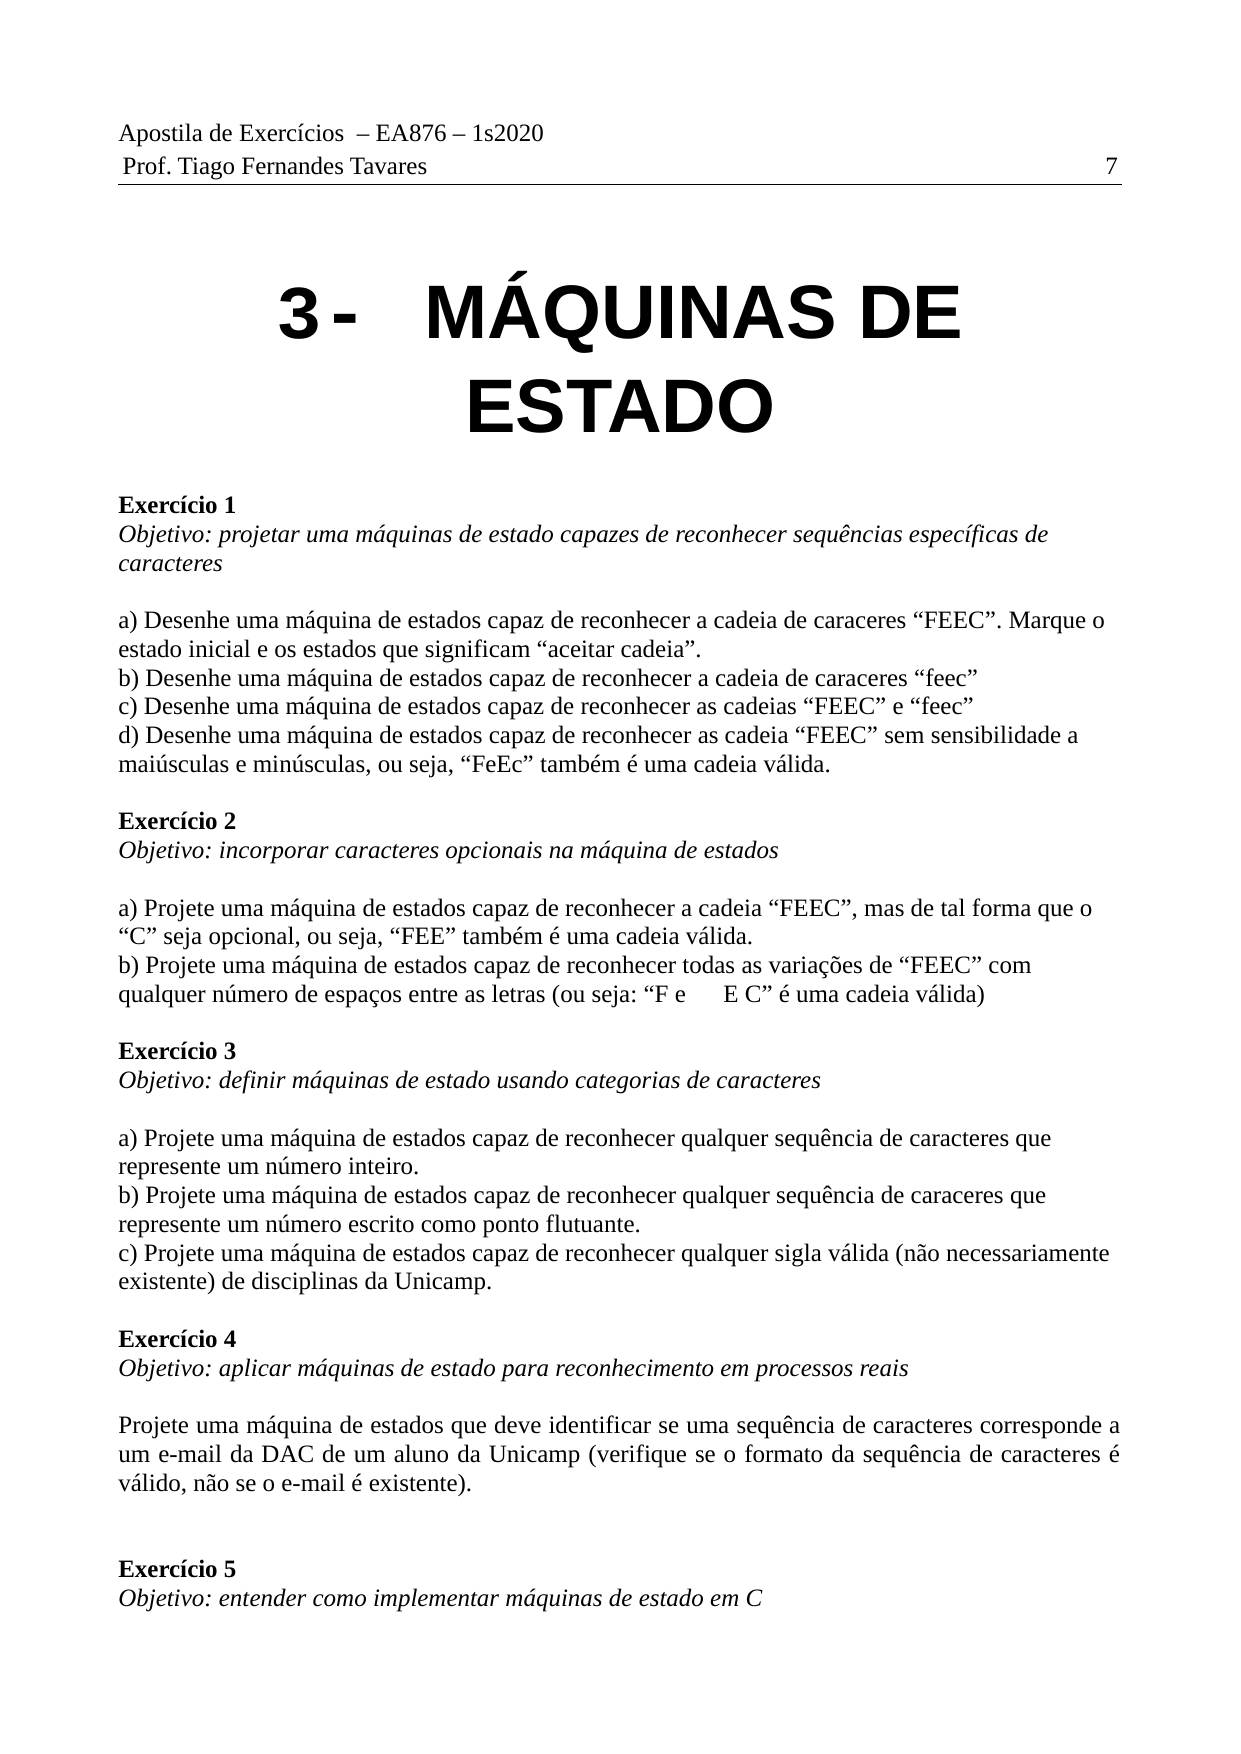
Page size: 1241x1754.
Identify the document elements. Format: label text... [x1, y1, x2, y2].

text a) Desenhe uma máquina de estados capaz de reconhecer a cadeia de caraceres “FEEC”. Marque o estado inicial e os estados que significam “aceitar cadeia”. [118, 605, 1122, 663]
text b) Projete uma máquina de estados capaz de reconhecer qualquer sequência de caraceres que represente um número escrito como ponto flutuante. [118, 1180, 1122, 1238]
text Objetivo: definir máquinas de estado usando categorias de caracteres [118, 1065, 1122, 1094]
text Exercício 2 [118, 806, 1122, 835]
text c) Desenhe uma máquina de estados capaz de reconhecer as cadeias “FEEC” e “feec” [118, 691, 1122, 720]
text Objetivo: projetar uma máquinas de estado capazes de reconhecer sequências específicas de caracteres [118, 519, 1122, 576]
text c) Projete uma máquina de estados capaz de reconhecer qualquer sigla válida (não necessariamente existente) de disciplinas da Unicamp. [118, 1238, 1122, 1295]
text b) Projete uma máquina de estados capaz de reconhecer todas as variações de “FEEC” com qualquer número de espaços entre as letras (ou seja: “F e E C” é uma cadeia válida) [118, 950, 1122, 1008]
text d) Desenhe uma máquina de estados capaz de reconhecer as cadeia “FEEC” sem sensibilidade a maiúsculas e minúsculas, ou seja, “FeEc” também é uma cadeia válida. [118, 720, 1122, 778]
subtitle MÁQUINAS DE ESTADO [118, 268, 1122, 449]
text Exercício 1 [118, 490, 1122, 519]
text Exercício 4 [118, 1324, 1122, 1353]
text Objetivo: aplicar máquinas de estado para reconhecimento em processos reais [118, 1353, 1122, 1381]
text Exercício 3 [118, 1036, 1122, 1065]
text b) Desenhe uma máquina de estados capaz de reconhecer a cadeia de caraceres “feec” [118, 663, 1122, 691]
text a) Projete uma máquina de estados capaz de reconhecer qualquer sequência de caracteres que represente um número inteiro. [118, 1123, 1122, 1180]
text Projete uma máquina de estados que deve identificar se uma sequência de caracteres corresponde a um e-mail da DAC de um aluno da Unicamp (verifique se o formato da sequência de caracteres é válido, não se o e-mail é existente). [118, 1410, 1122, 1496]
text a) Projete uma máquina de estados capaz de reconhecer a cadeia “FEEC”, mas de tal forma que o “C” seja opcional, ou seja, “FEE” também é uma cadeia válida. [118, 893, 1122, 950]
text Objetivo: entender como implementar máquinas de estado em C [118, 1583, 1122, 1611]
text Exercício 5 [118, 1554, 1122, 1583]
text Objetivo: incorporar caracteres opcionais na máquina de estados [118, 835, 1122, 864]
